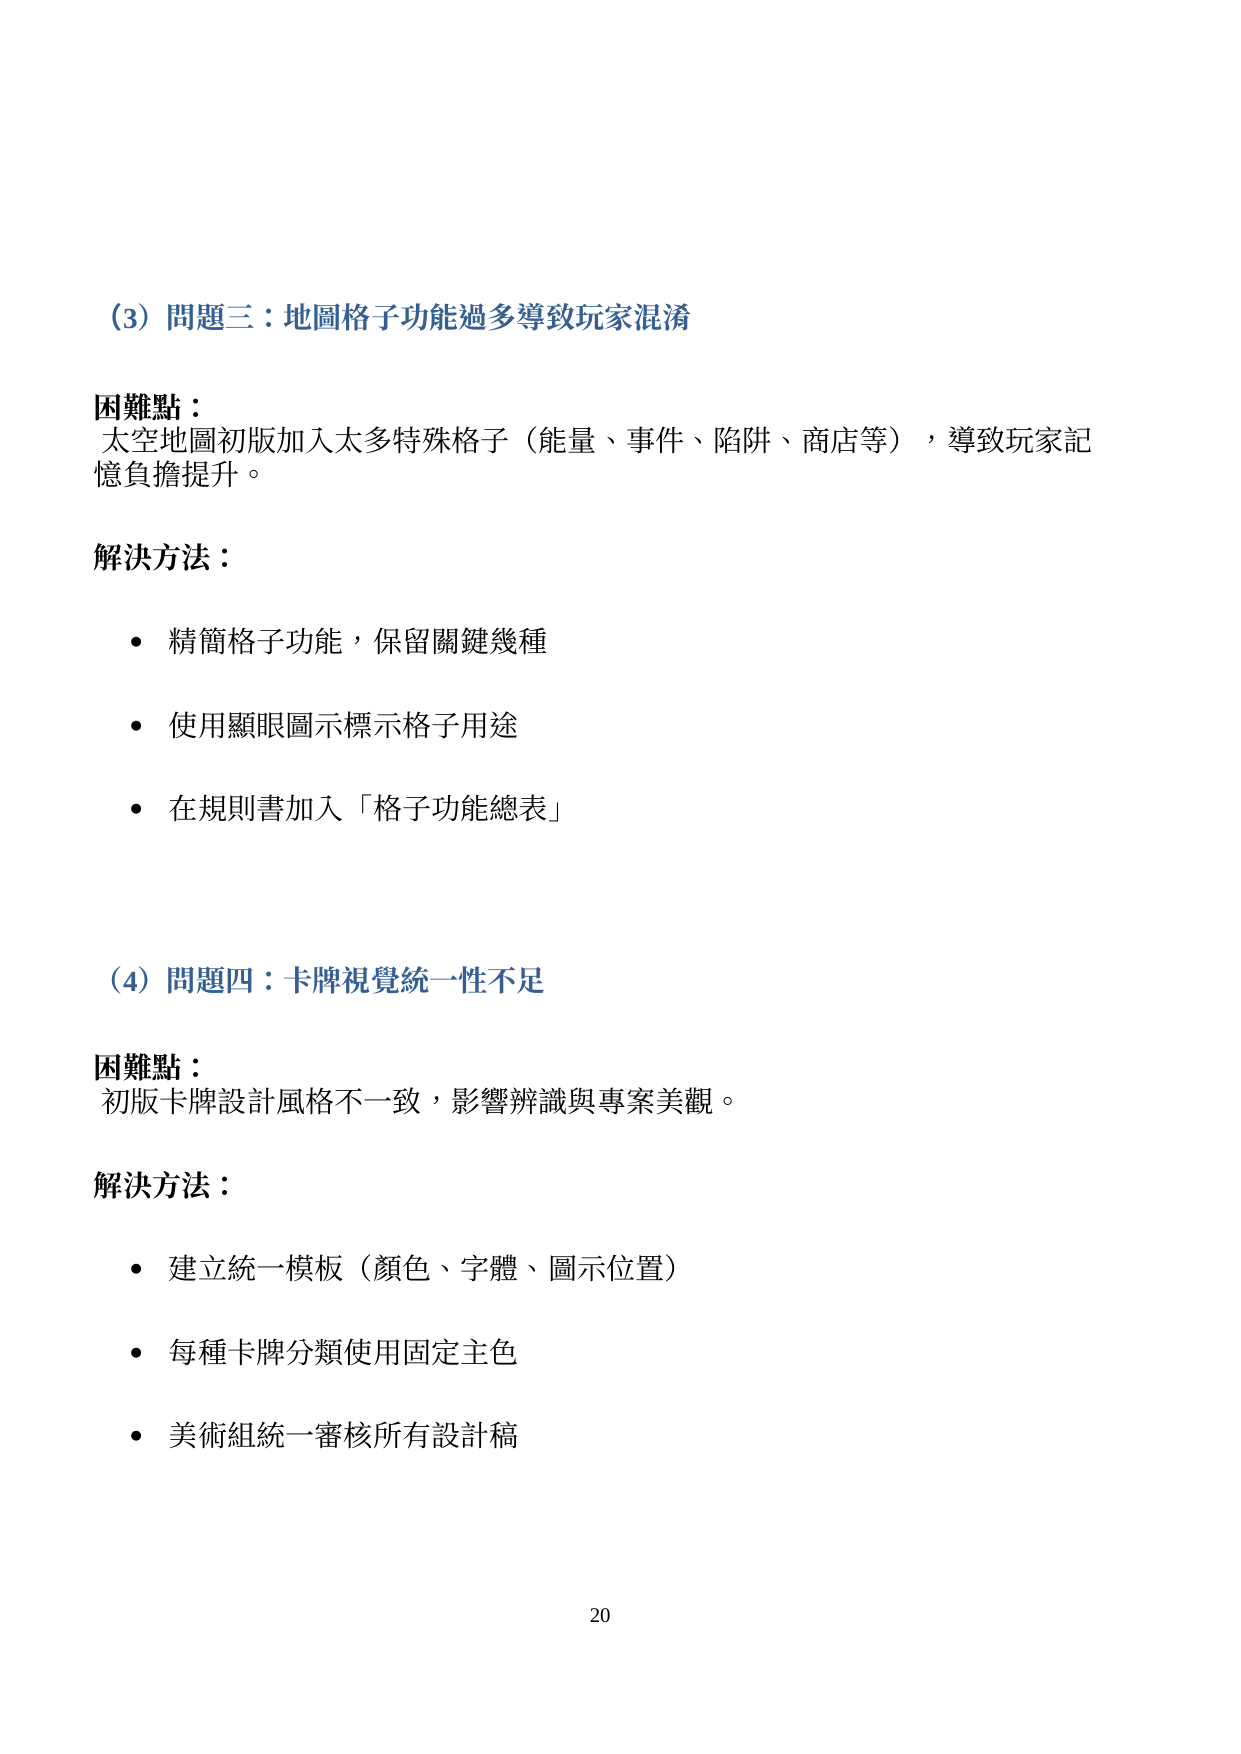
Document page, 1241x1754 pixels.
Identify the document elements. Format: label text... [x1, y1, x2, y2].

text 困難點： 太空地圖初版加入太多特殊格子（能量、事件、陷阱、商店等），導致玩家記憶負擔提升。 [94, 391, 1106, 491]
text 解決方法： [94, 1169, 1106, 1202]
list 每種卡牌分類使用固定主色 [131, 1336, 1106, 1369]
subtitle （3）問題三：地圖格子功能過多導致玩家混淆 [94, 294, 1106, 337]
subtitle （4）問題四：卡牌視覺統一性不足 [94, 964, 1106, 997]
list 在規則書加入「格子功能總表」 [131, 792, 1106, 826]
text 解決方法： [94, 541, 1106, 575]
list 建立統一模板（顏色、字體、圖示位置） [131, 1252, 1106, 1286]
list 使用顯眼圖示標示格子用途 [131, 709, 1106, 742]
list 美術組統一審核所有設計稿 [131, 1419, 1106, 1453]
list 精簡格子功能，保留關鍵幾種 [131, 625, 1106, 659]
text 困難點： 初版卡牌設計風格不一致，影響辨識與專案美觀。 [94, 1052, 1106, 1119]
